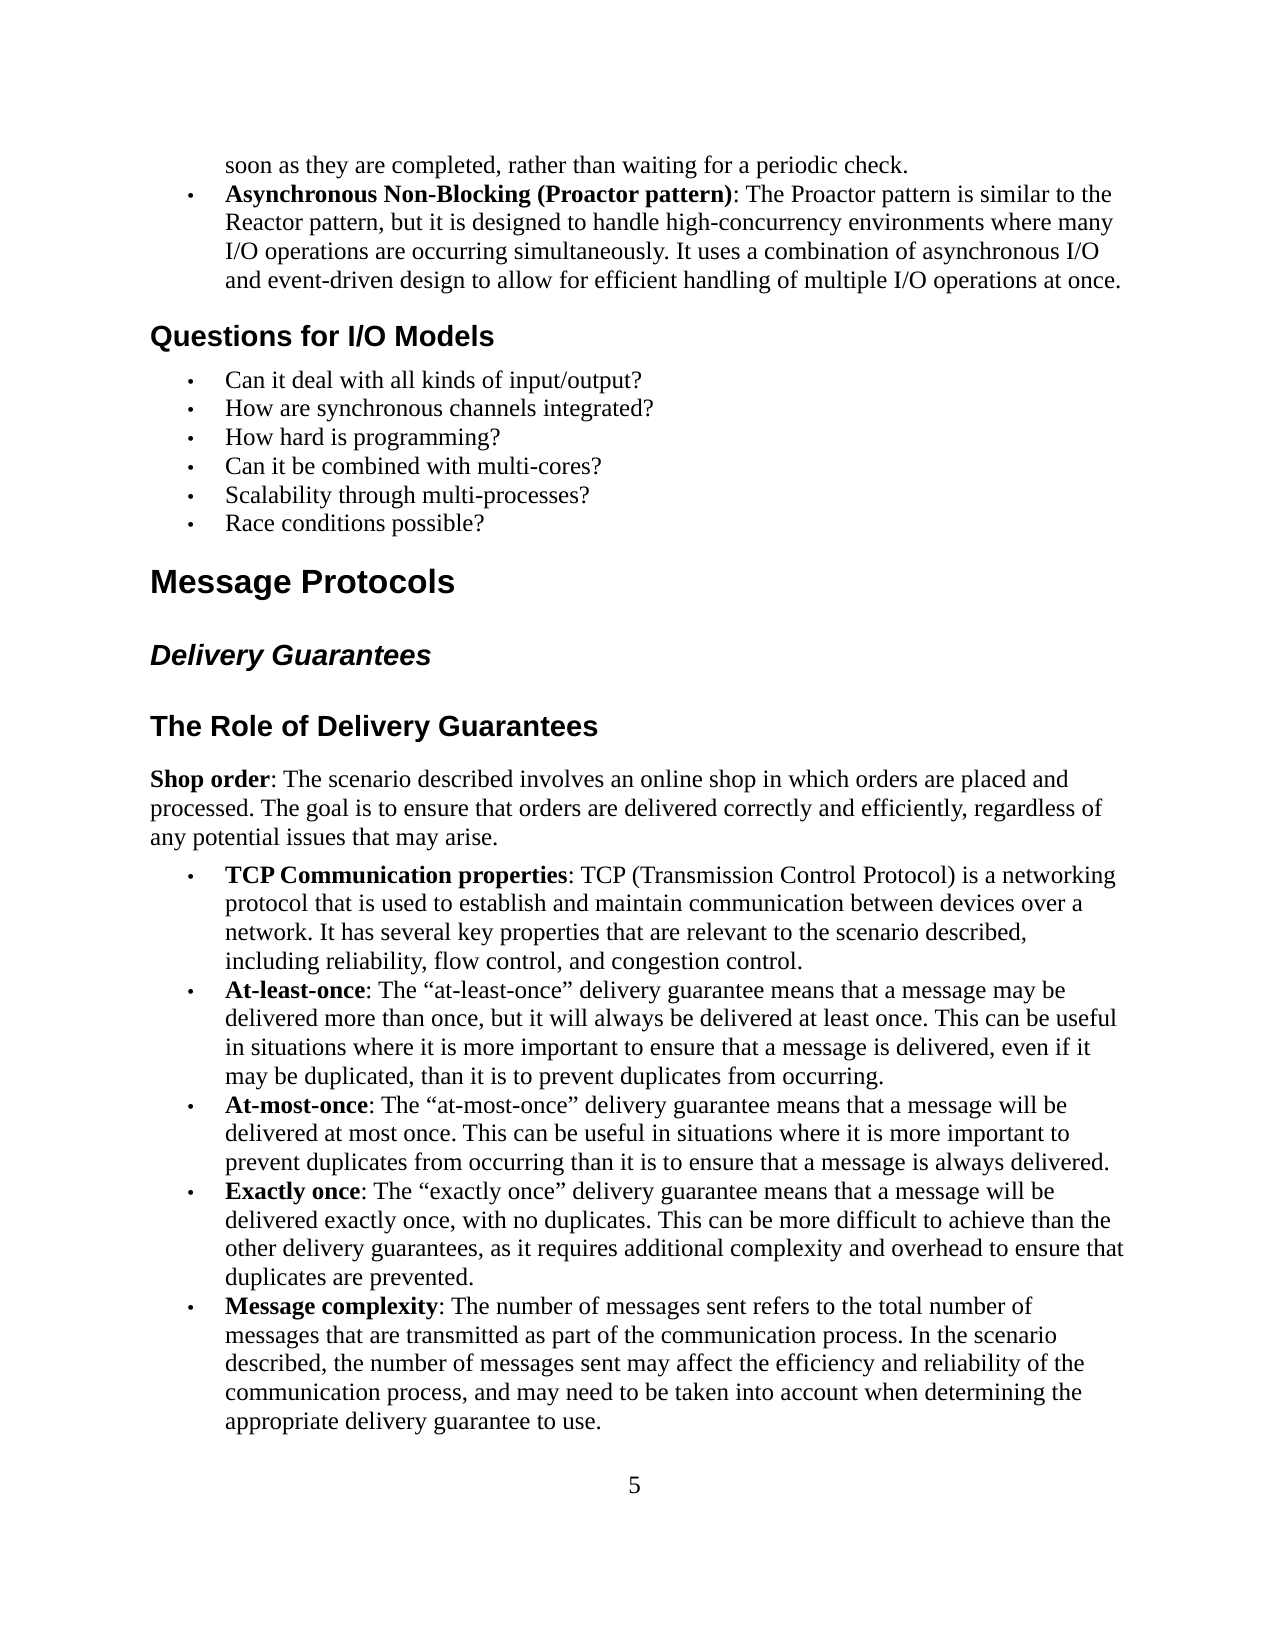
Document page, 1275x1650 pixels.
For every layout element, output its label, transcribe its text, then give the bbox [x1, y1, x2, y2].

subtitle Questions for I/O Models [150, 319, 1125, 352]
list Can it deal with all kinds of input/output? [187, 365, 1125, 393]
text Shop order: The scenario described involves an online shop in which orders are placed and processed. The goal is to ensure that orders are delivered correctly and efficiently, regardless of any potential issues that may arise. [150, 764, 1125, 851]
list Can it be combined with multi-cores? [187, 451, 1125, 480]
list TCP Communication properties: TCP (Transmission Control Protocol) is a networking protocol that is used to establish and maintain communication between devices over a network. It has several key properties that are relevant to the scenario described, including reliability, flow control, and congestion control. [187, 860, 1125, 975]
list At-most-once: The “at-most-once” delivery guarantee means that a message will be delivered at most once. This can be useful in situations where it is more important to prevent duplicates from occurring than it is to ensure that a message is always delivered. [187, 1090, 1125, 1176]
list How hard is programming? [187, 422, 1125, 451]
list How are synchronous channels integrated? [187, 393, 1125, 422]
list soon as they are completed, rather than waiting for a periodic check. [187, 150, 1125, 179]
list Message complexity: The number of messages sent refers to the total number of messages that are transmitted as part of the communication process. In the scenario described, the number of messages sent may affect the efficiency and reliability of the communication process, and may need to be taken into account when determining the appropriate delivery guarantee to use. [187, 1291, 1125, 1435]
list Race conditions possible? [187, 508, 1125, 537]
list Scalability through multi-processes? [187, 480, 1125, 508]
subtitle Message Protocols [150, 562, 1125, 601]
subtitle Delivery Guarantees [150, 638, 1125, 672]
list Asynchronous Non-Blocking (Proactor pattern): The Proactor pattern is similar to the Reactor pattern, but it is designed to handle high-concurrency environments where many I/O operations are occurring simultaneously. It uses a combination of asynchronous I/O and event-driven design to allow for efficient handling of multiple I/O operations at once. [187, 179, 1125, 294]
subtitle The Role of Delivery Guarantees [150, 709, 1125, 743]
list At-least-once: The “at-least-once” delivery guarantee means that a message may be delivered more than once, but it will always be delivered at least once. This can be useful in situations where it is more important to ensure that a message is delivered, even if it may be duplicated, than it is to prevent duplicates from occurring. [187, 975, 1125, 1090]
list Exactly once: The “exactly once” delivery guarantee means that a message will be delivered exactly once, with no duplicates. This can be more difficult to achieve than the other delivery guarantees, as it requires additional complexity and overhead to ensure that duplicates are prevented. [187, 1176, 1125, 1291]
